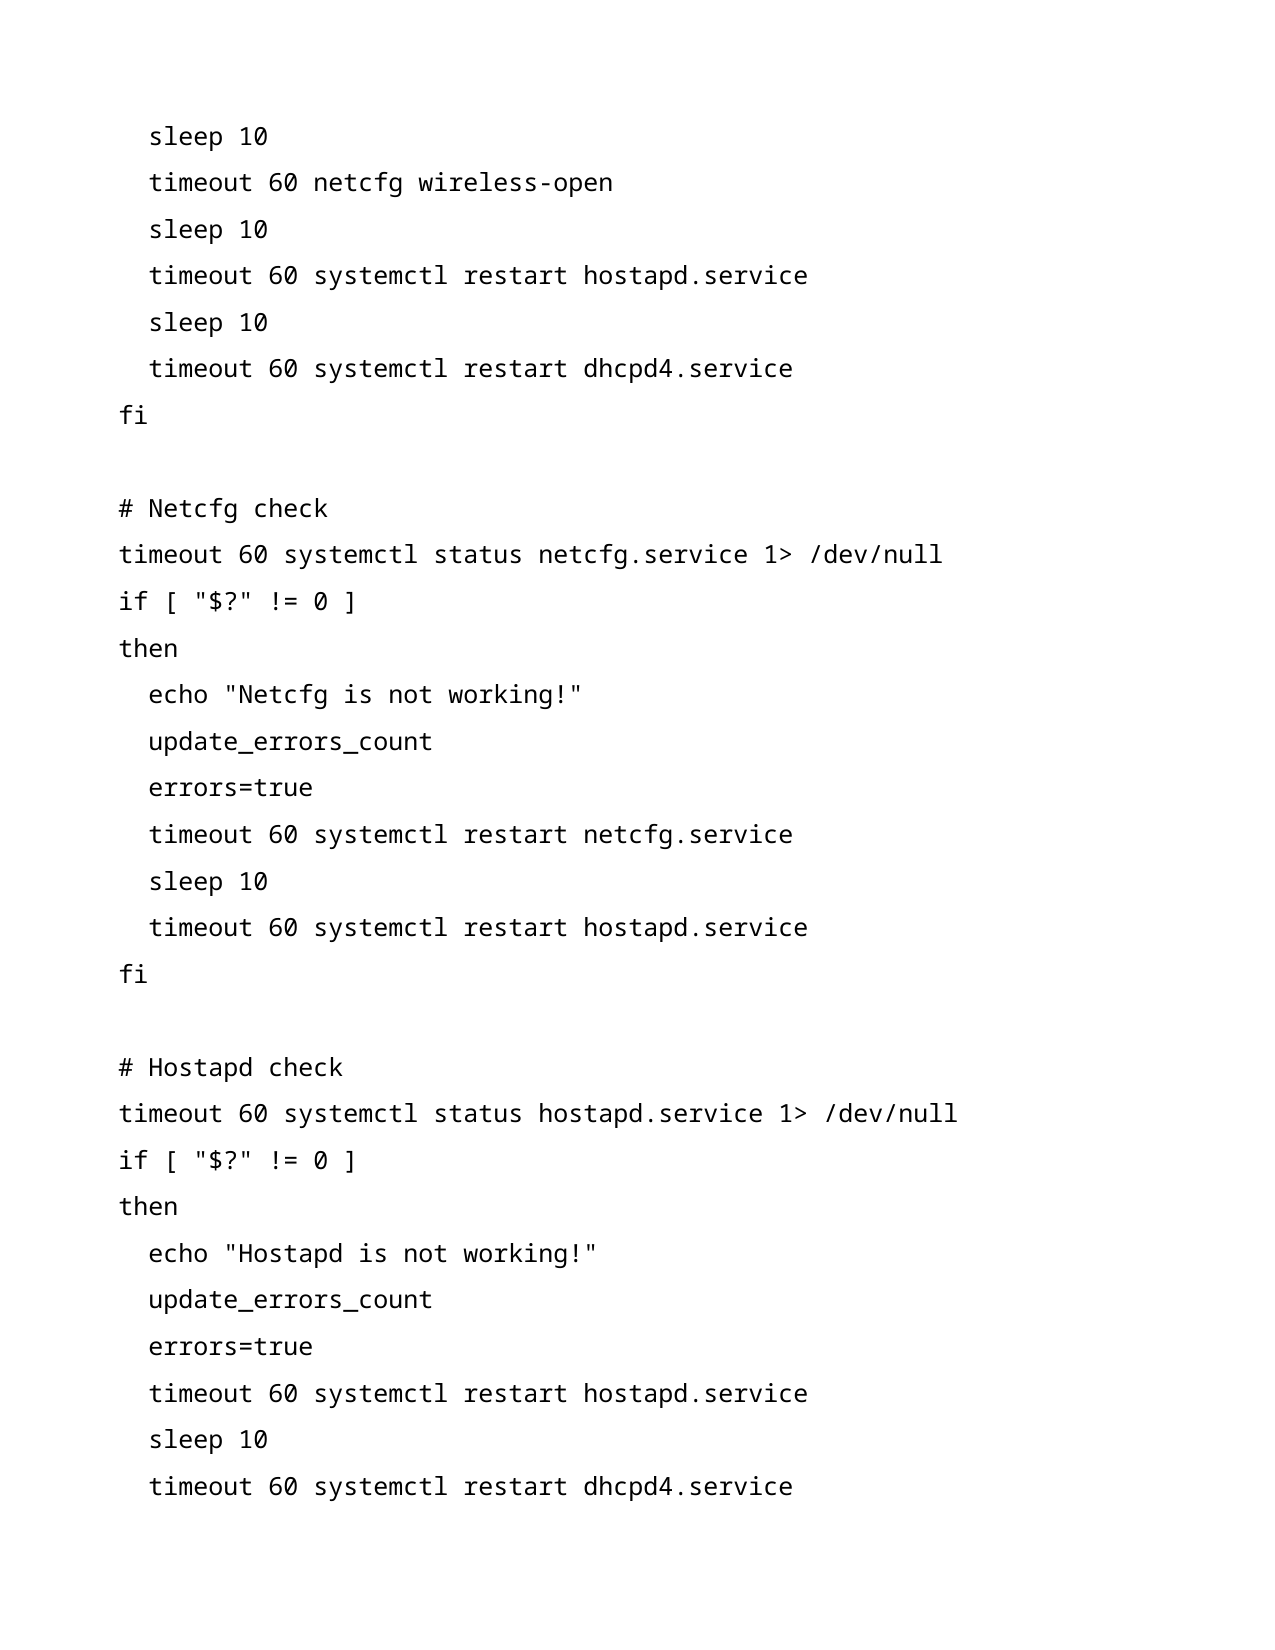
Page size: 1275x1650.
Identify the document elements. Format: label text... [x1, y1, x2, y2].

text echo "Netcfg is not working!" [118, 677, 1157, 711]
text # Hostapd check [118, 1049, 1157, 1083]
text fi [118, 956, 1157, 990]
text sleep 10 [118, 863, 1157, 897]
text errors=true [118, 1329, 1157, 1363]
text update_errors_count [118, 1282, 1157, 1316]
text timeout 60 netcfg wireless-open [118, 165, 1157, 199]
text timeout 60 systemctl status netcfg.service 1> /dev/null [118, 537, 1157, 571]
text timeout 60 systemctl restart dhcpd4.service [118, 1468, 1157, 1502]
text errors=true [118, 770, 1157, 804]
text sleep 10 [118, 304, 1157, 338]
text # Netcfg check [118, 491, 1157, 525]
text sleep 10 [118, 1422, 1157, 1456]
text timeout 60 systemctl restart dhcpd4.service [118, 351, 1157, 385]
text timeout 60 systemctl restart hostapd.service [118, 910, 1157, 944]
text timeout 60 systemctl restart netcfg.service [118, 817, 1157, 851]
text if [ "$?" != 0 ] [118, 584, 1157, 618]
text fi [118, 397, 1157, 432]
text sleep 10 [118, 118, 1157, 152]
text timeout 60 systemctl status hostapd.service 1> /dev/null [118, 1096, 1157, 1130]
text if [ "$?" != 0 ] [118, 1142, 1157, 1177]
text echo "Hostapd is not working!" [118, 1236, 1157, 1270]
text sleep 10 [118, 211, 1157, 245]
text timeout 60 systemctl restart hostapd.service [118, 1375, 1157, 1409]
text then [118, 1189, 1157, 1223]
text timeout 60 systemctl restart hostapd.service [118, 258, 1157, 292]
text then [118, 630, 1157, 664]
text update_errors_count [118, 723, 1157, 757]
